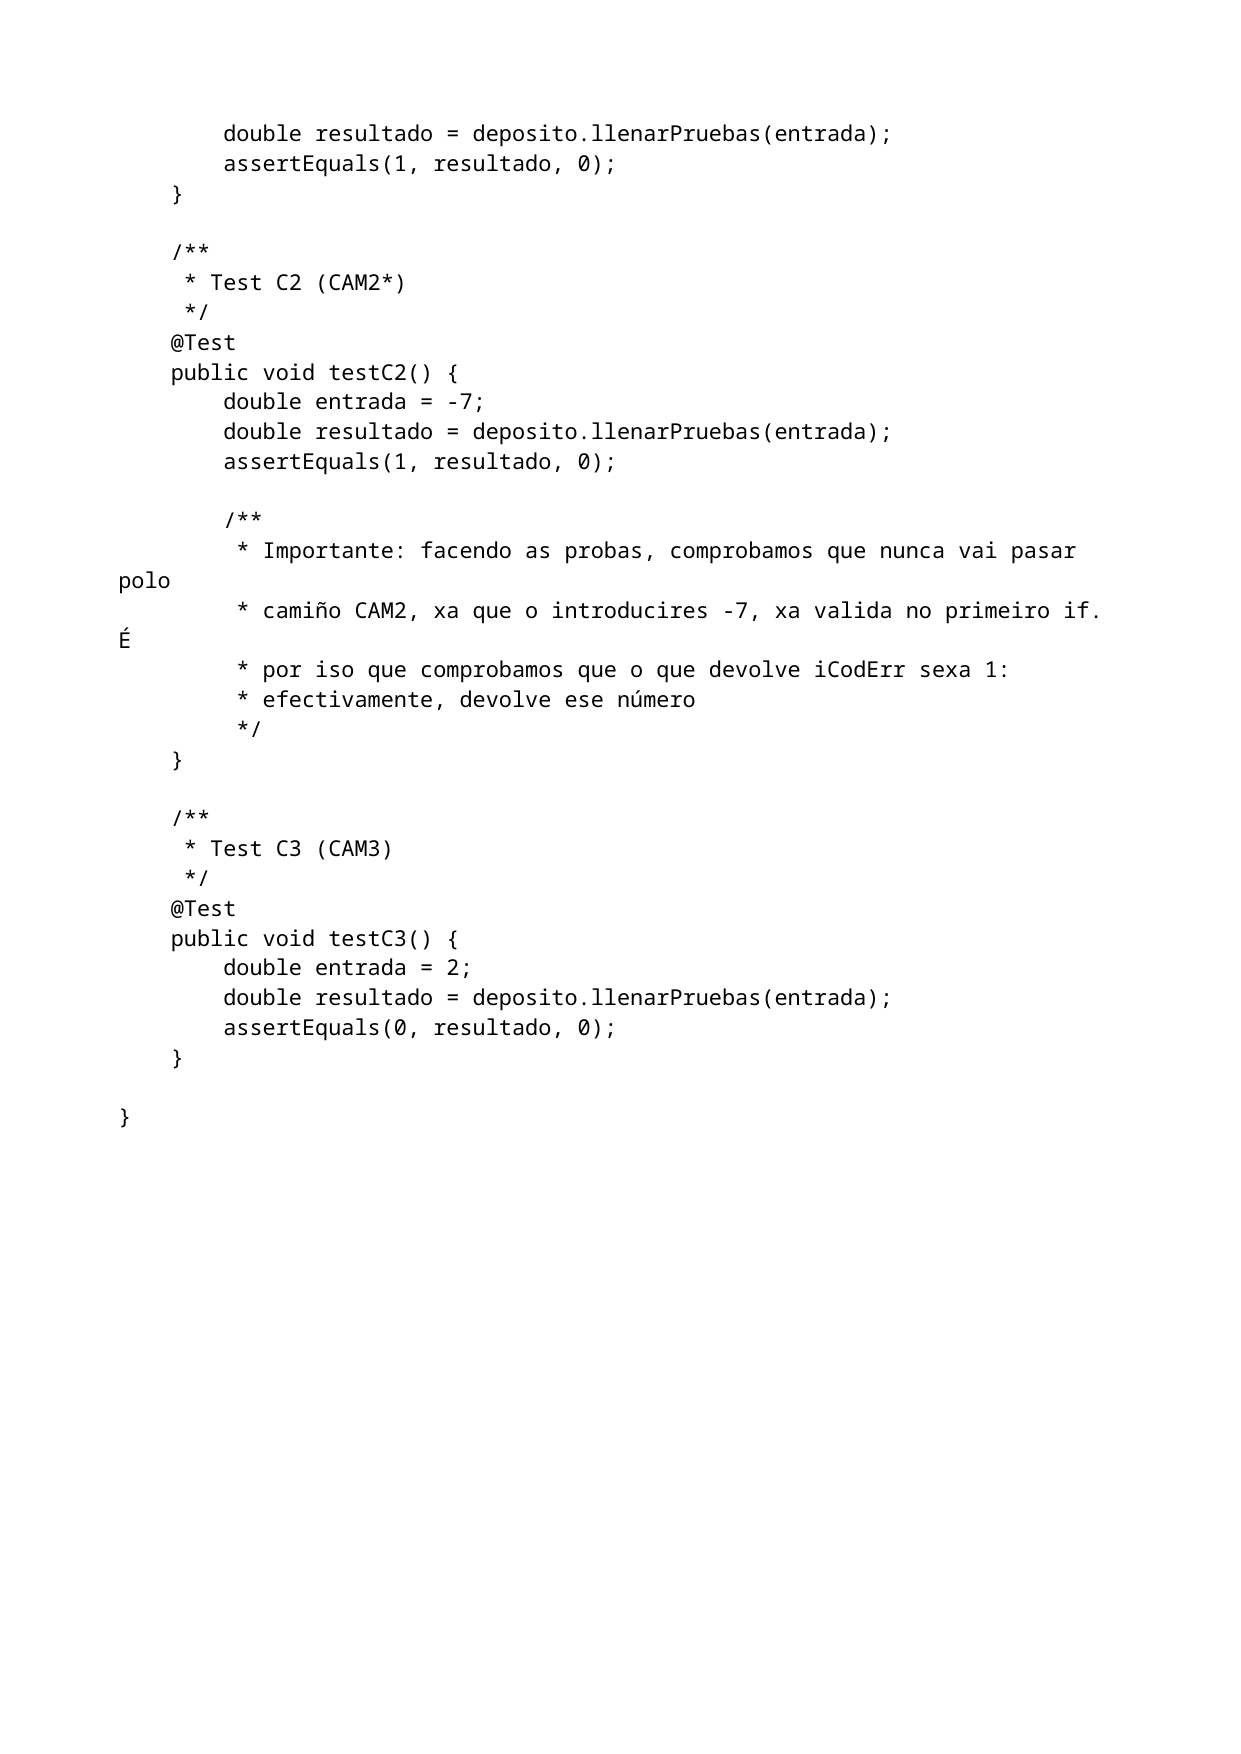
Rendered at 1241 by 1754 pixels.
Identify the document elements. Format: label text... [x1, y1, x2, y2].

text * camiño CAM2, xa que o introducires -7, xa valida no primeiro if. É [118, 595, 1122, 654]
text @Test [118, 327, 1122, 356]
text /** [118, 237, 1122, 267]
text public void testC3() { [118, 922, 1122, 952]
text @Test [118, 893, 1122, 922]
text double resultado = deposito.llenarPruebas(entrada); [118, 118, 1122, 148]
text * por iso que comprobamos que o que devolve iCodErr sexa 1: [118, 654, 1122, 684]
text */ [118, 714, 1122, 744]
text * Importante: facendo as probas, comprobamos que nunca vai pasar polo [118, 535, 1122, 595]
text */ [118, 297, 1122, 327]
text double resultado = deposito.llenarPruebas(entrada); [118, 416, 1122, 446]
text * Test C3 (CAM3) [118, 833, 1122, 863]
text } [118, 1042, 1122, 1071]
text */ [118, 863, 1122, 893]
text double resultado = deposito.llenarPruebas(entrada); [118, 982, 1122, 1012]
text /** [118, 505, 1122, 535]
text } [118, 744, 1122, 773]
text double entrada = -7; [118, 386, 1122, 416]
text * Test C2 (CAM2*) [118, 267, 1122, 297]
text } [118, 178, 1122, 207]
text } [118, 1101, 1122, 1131]
text * efectivamente, devolve ese número [118, 684, 1122, 714]
text /** [118, 803, 1122, 833]
text public void testC2() { [118, 356, 1122, 386]
text assertEquals(1, resultado, 0); [118, 148, 1122, 178]
text double entrada = 2; [118, 952, 1122, 982]
text assertEquals(0, resultado, 0); [118, 1012, 1122, 1042]
text assertEquals(1, resultado, 0); [118, 446, 1122, 476]
